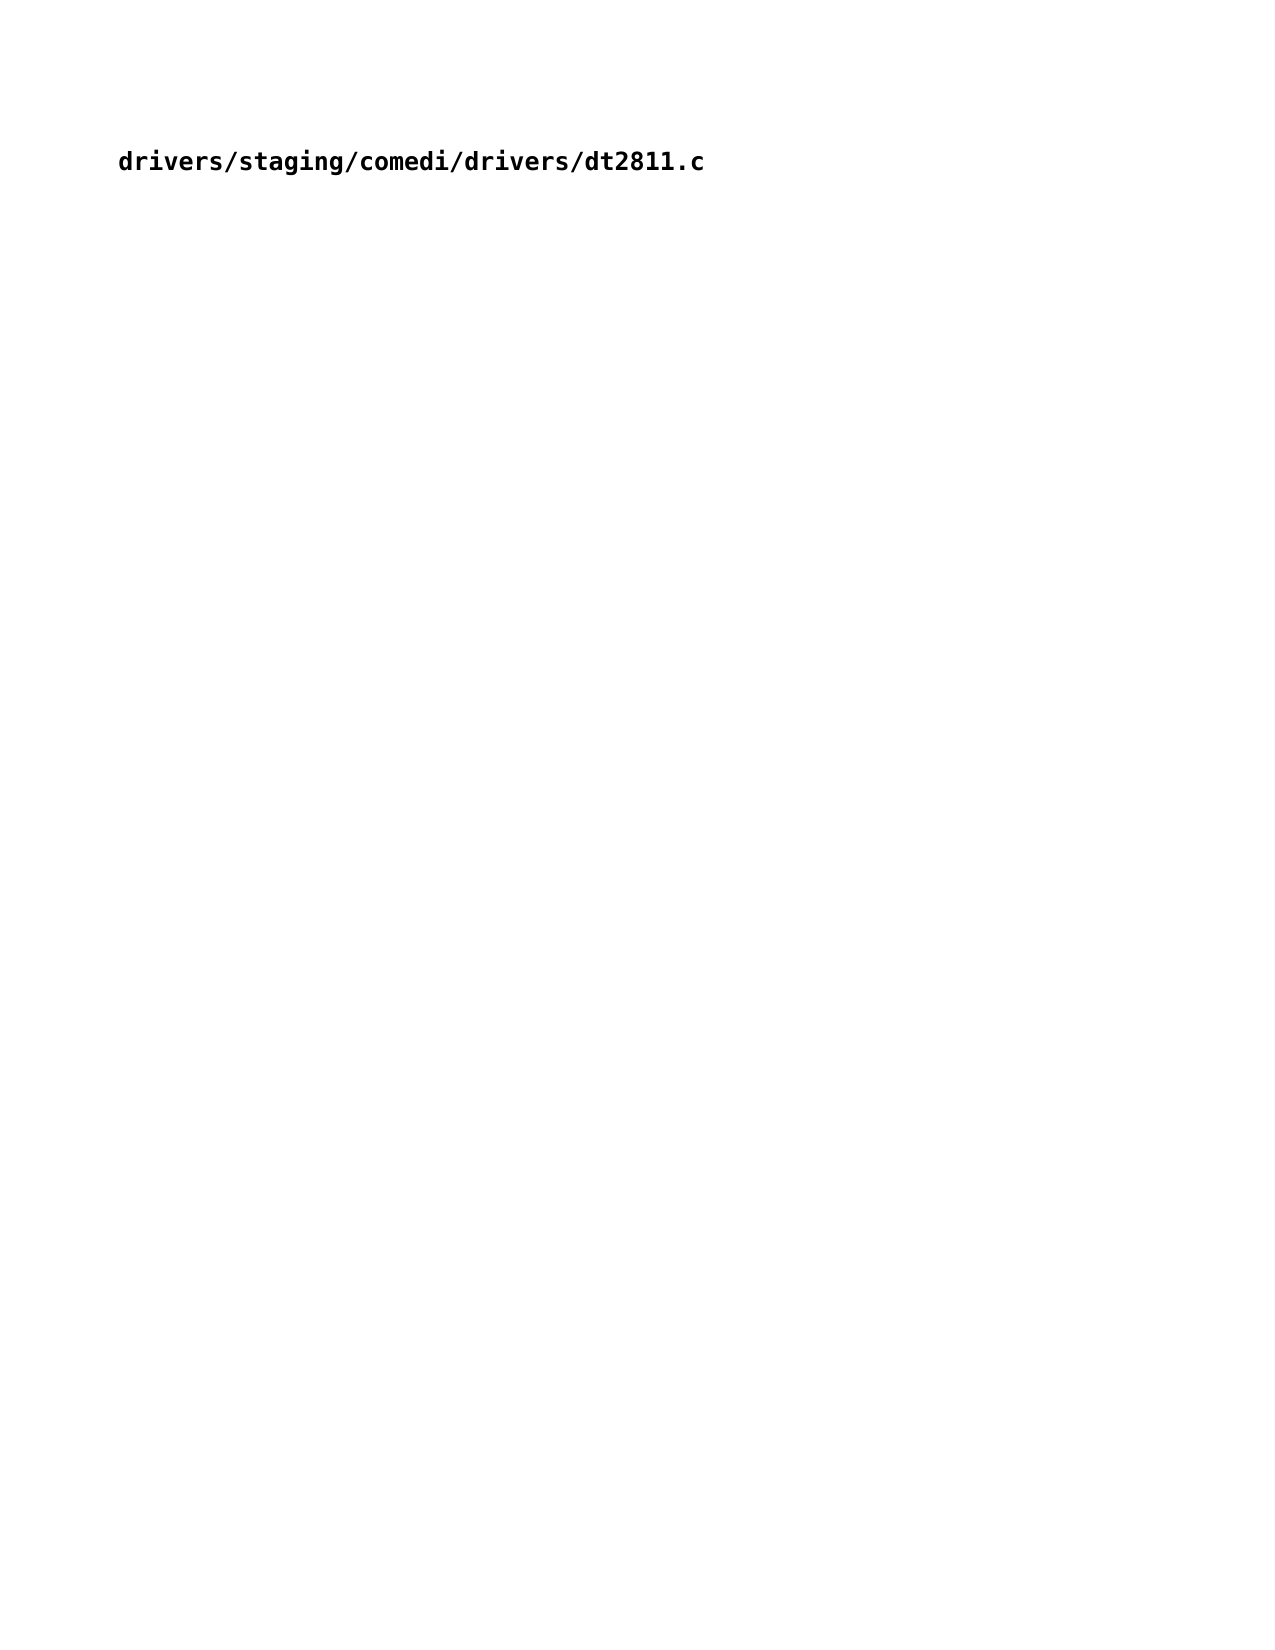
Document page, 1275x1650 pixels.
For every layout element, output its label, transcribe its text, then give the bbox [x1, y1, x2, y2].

text drivers/staging/comedi/drivers/dt2811.c [118, 147, 1157, 176]
